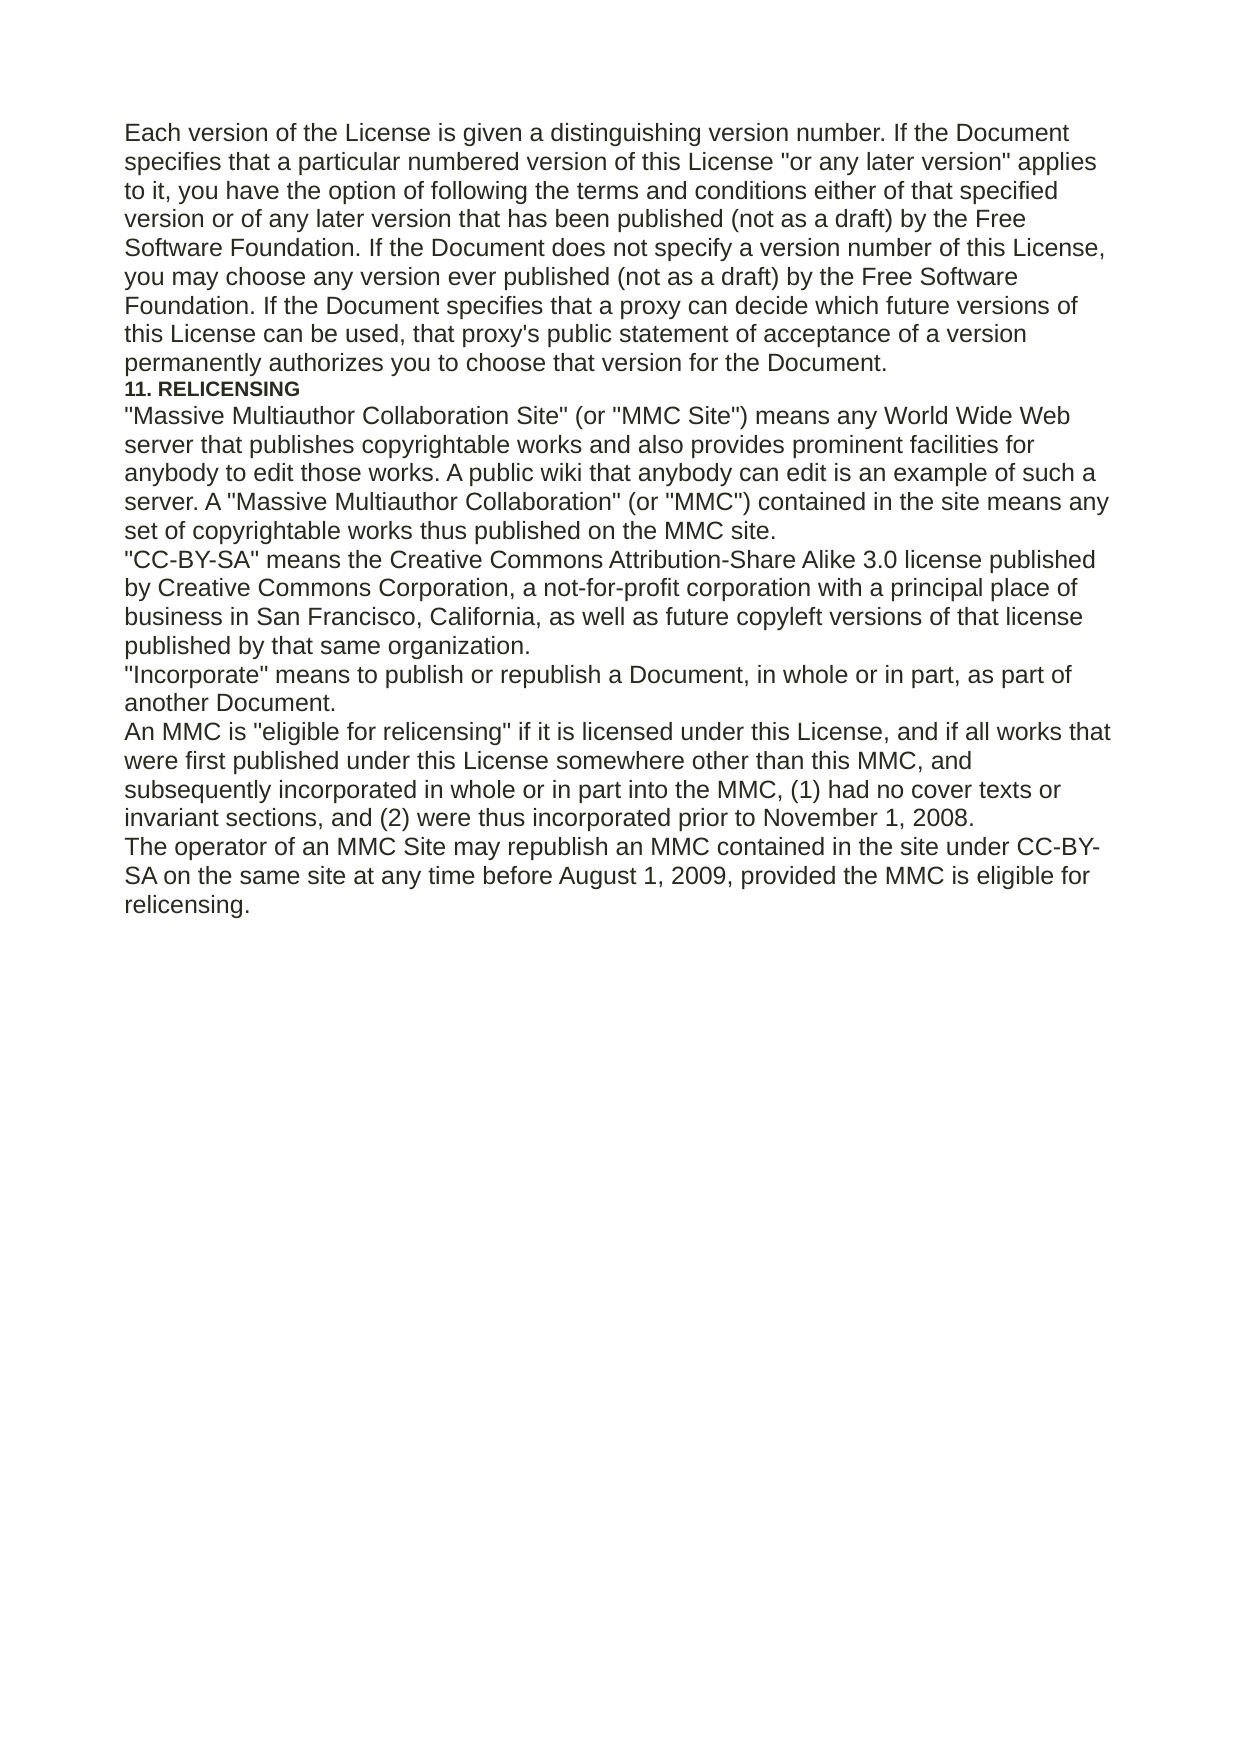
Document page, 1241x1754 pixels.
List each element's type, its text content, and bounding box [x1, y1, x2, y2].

text "Incorporate" means to publish or republish a Document, in whole or in part, as part of another Document. [124, 659, 1122, 717]
text Each version of the License is given a distinguishing version number. If the Document specifies that a particular numbered version of this License "or any later version" applies to it, you have the option of following the terms and conditions either of that specified version or of any later version that has been published (not as a draft) by the Free Software Foundation. If the Document does not specify a version number of this License, you may choose any version ever published (not as a draft) by the Free Software Foundation. If the Document specifies that a proxy can decide which future versions of this License can be used, that proxy's public statement of acceptance of a version permanently authorizes you to choose that version for the Document. [124, 118, 1122, 377]
text 11. RELICENSING [124, 377, 1122, 401]
text An MMC is "eligible for relicensing" if it is licensed under this License, and if all works that were first published under this License somewhere other than this MMC, and subsequently incorporated in whole or in part into the MMC, (1) had no cover texts or invariant sections, and (2) were thus incorporated prior to November 1, 2008. [124, 717, 1122, 832]
text The operator of an MMC Site may republish an MMC contained in the site under CC-BY-SA on the same site at any time before August 1, 2009, provided the MMC is eligible for relicensing. [124, 832, 1122, 918]
text "Massive Multiauthor Collaboration Site" (or "MMC Site") means any World Wide Web server that publishes copyrightable works and also provides prominent facilities for anybody to edit those works. A public wiki that anybody can edit is an example of such a server. A "Massive Multiauthor Collaboration" (or "MMC") contained in the site means any set of copyrightable works thus published on the MMC site. [124, 401, 1122, 544]
text "CC-BY-SA" means the Creative Commons Attribution-Share Alike 3.0 license published by Creative Commons Corporation, a not-for-profit corporation with a principal place of business in San Francisco, California, as well as future copyleft versions of that license published by that same organization. [124, 544, 1122, 659]
